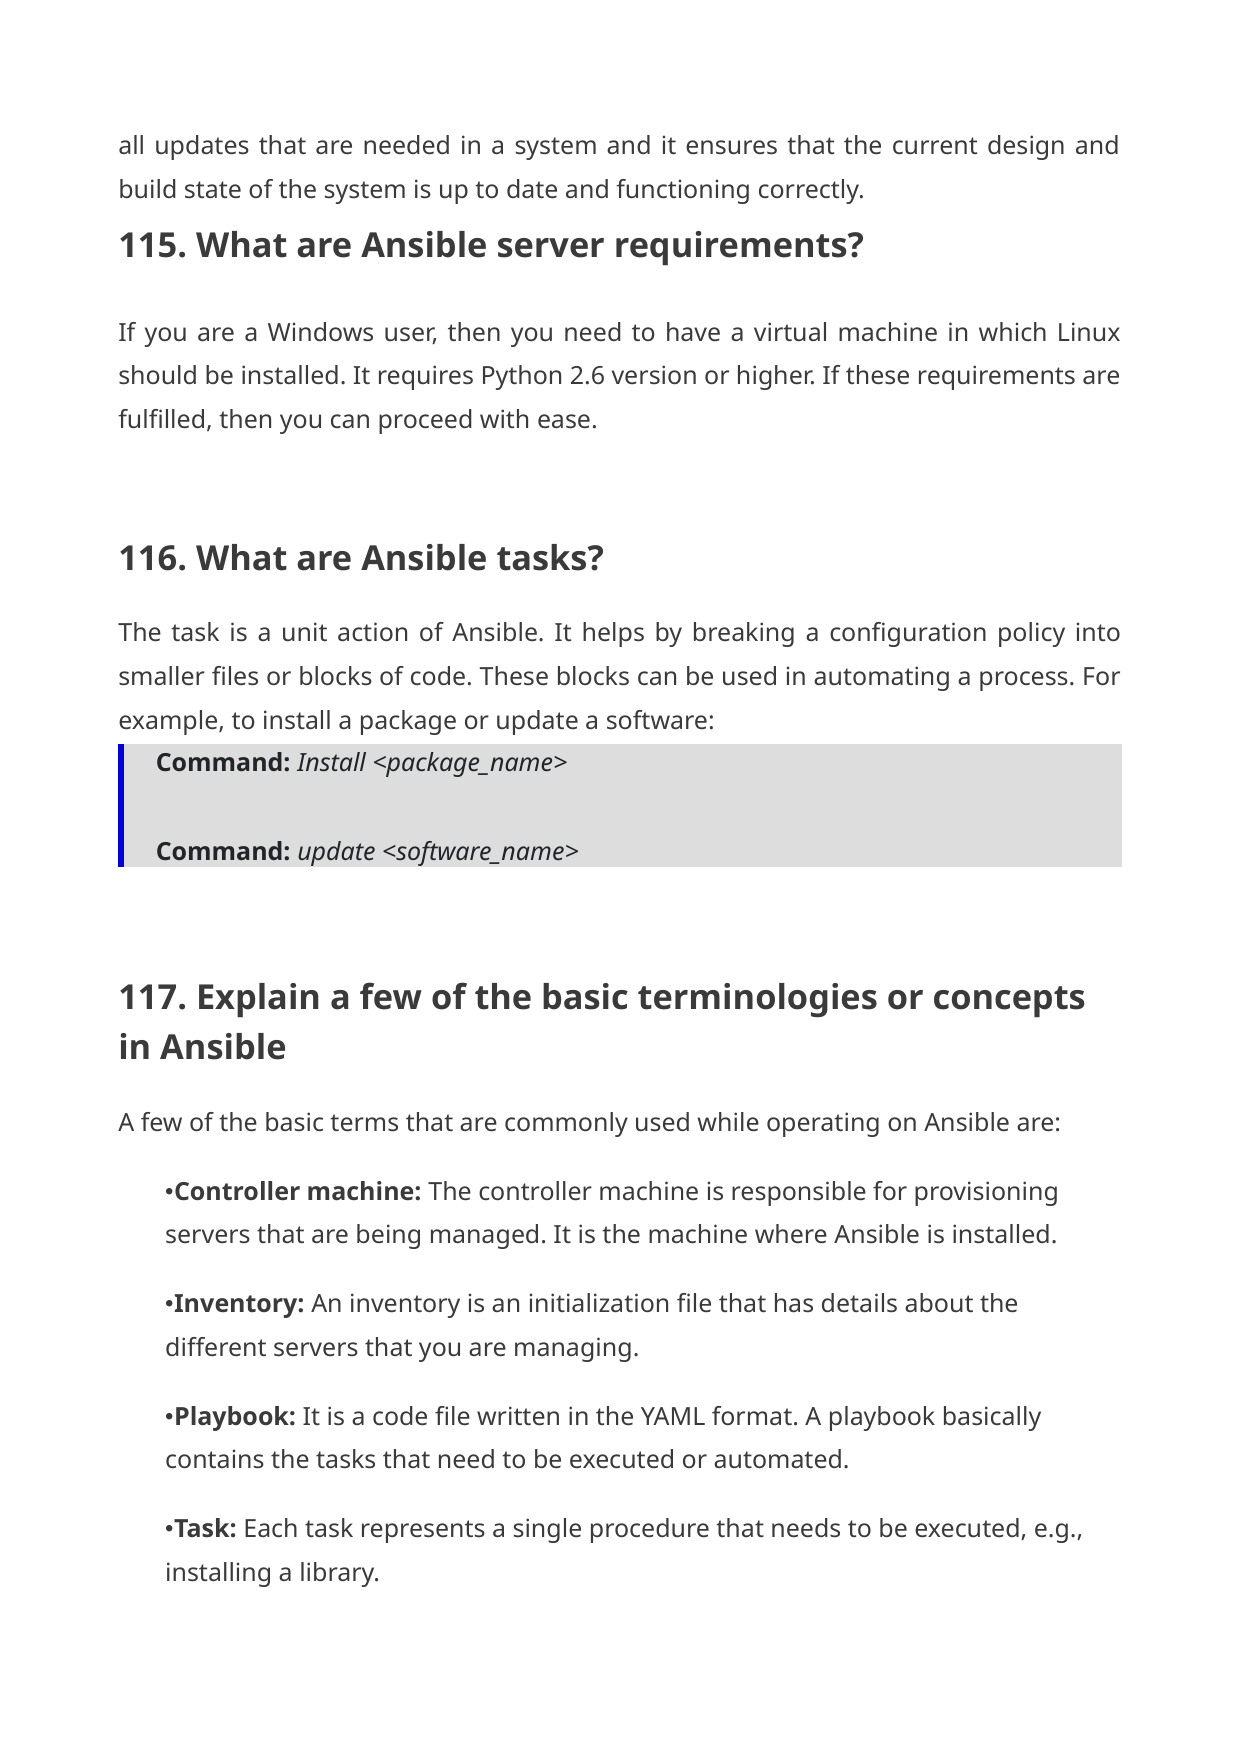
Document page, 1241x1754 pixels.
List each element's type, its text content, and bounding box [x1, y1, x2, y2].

list Task: Each task represents a single procedure that needs to be executed, e.g., installing a library. [165, 1501, 1122, 1588]
text If you are a Windows user, then you need to have a virtual machine in which Linux should be installed. It requires Python 2.6 version or higher. If these requirements are fulfilled, then you can proceed with ease. [118, 304, 1122, 436]
subtitle 116. What are Ansible tasks? [118, 530, 1122, 580]
list Inventory: An inventory is an initialization file that has details about the different servers that you are managing. [165, 1276, 1122, 1363]
subtitle 115. What are Ansible server requirements? [118, 220, 1122, 267]
text The task is a unit action of Ansible. It helps by breaking a configuration policy into smaller files or blocks of code. These blocks can be used in automating a process. For example, to install a package or update a software: [118, 605, 1122, 737]
text all updates that are needed in a system and it ensures that the current design and build state of the system is up to date and functioning correctly. [118, 118, 1122, 206]
list Playbook: It is a code file written in the YAML format. A playbook basically contains the tasks that need to be executed or automated. [165, 1388, 1122, 1476]
text Command: update <software_name> [124, 833, 1122, 867]
text Command: Install <package_name> [124, 744, 1122, 778]
subtitle 117. Explain a few of the basic terminologies or concepts in Ansible [118, 970, 1122, 1070]
list Controller machine: The controller machine is responsible for provisioning servers that are being managed. It is the machine where Ansible is installed. [165, 1163, 1122, 1251]
text A few of the basic terms that are commonly used while operating on Ansible are: [118, 1095, 1122, 1138]
